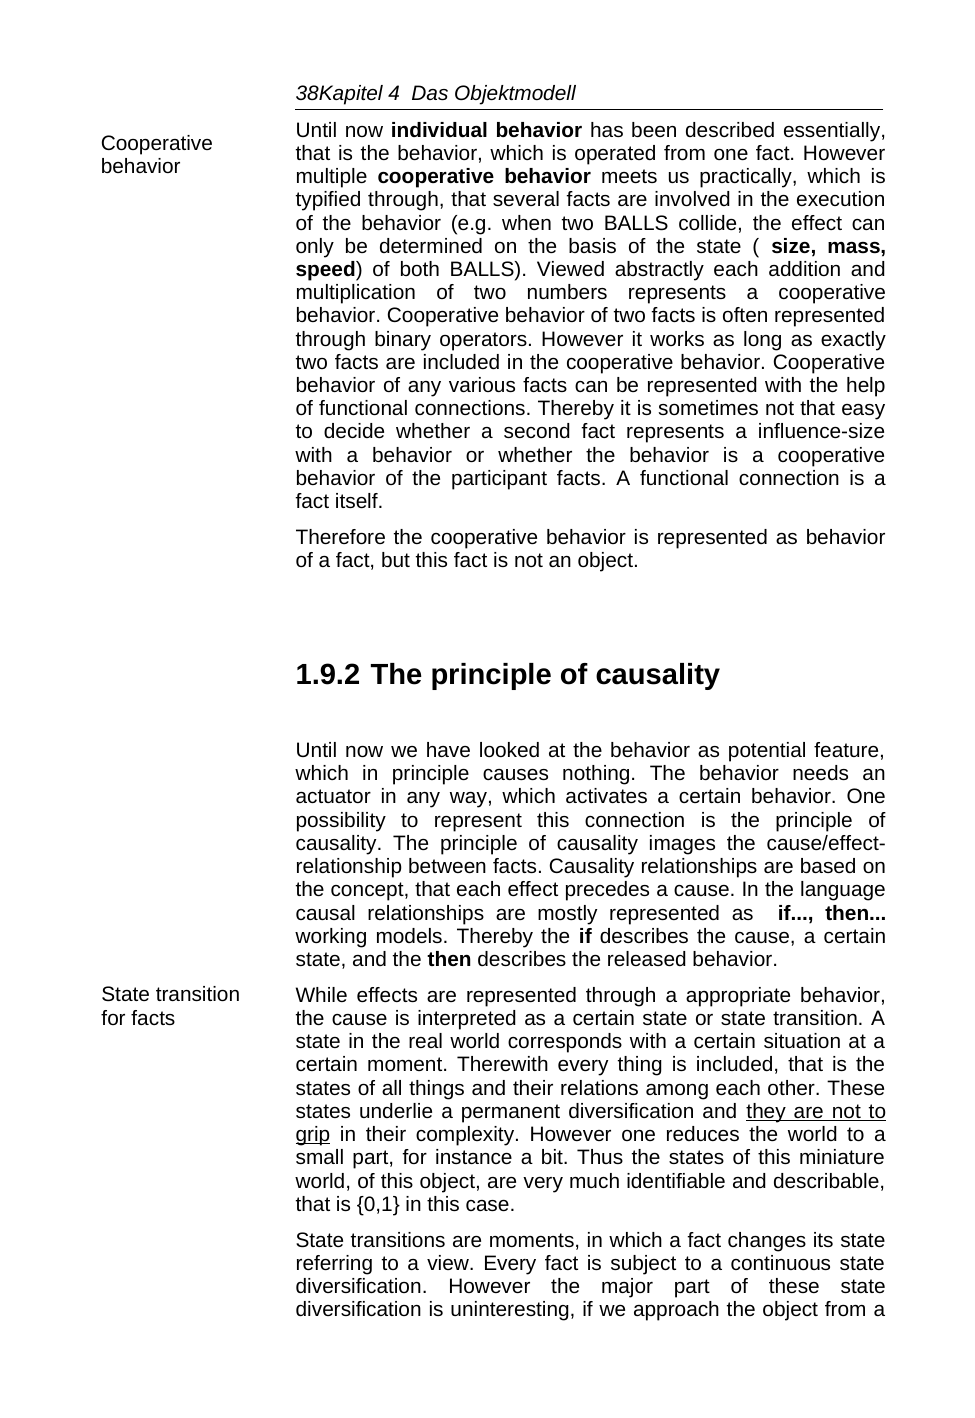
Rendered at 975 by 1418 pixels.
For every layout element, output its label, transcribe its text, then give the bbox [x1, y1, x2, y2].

text State transitions are moments, in which a fact changes its state referring to a view. Every fact is subject to a continuous state diversification. However the major part of these state diversification is uninteresting, if we approach the object from a [295, 1228, 886, 1321]
text State transition for facts [101, 983, 248, 1029]
text While effects are represented through a appropriate behavior, the cause is interpreted as a certain state or state transition. A state in the real world corresponds with a certain situation at a certain moment. Therewith every thing is included, that is the states of all things and their relations among each other. These states underlie a permanent diversification and they are not to grip in their complexity. However one reduces the world to a small part, for instance a bit. Thus the states of this miniature world, of this object, are very much identifiable and describable, that is {0,1} in this case. [295, 983, 886, 1216]
text Until now we have looked at the behavior as potential feature, which in principle causes nothing. The behavior needs an actuator in any way, which activates a certain behavior. One possibility to represent this connection is the principle of causality. The principle of causality images the cause/effect-relationship between facts. Causality relationships are based on the concept, that each effect precedes a cause. In the language causal relationships are mostly represented as if..., then... working models. Thereby the if describes the cause, a certain state, and the then describes the released behavior. [295, 738, 886, 971]
text Until now individual behavior has been described essentially, that is the behavior, which is operated from one fact. However multiple cooperative behavior meets us practically, which is typified through, that several facts are involved in the execution of the behavior (e.g. when two BALLS collide, the effect can only be determined on the basis of the state ( size, mass, speed) of both BALLS). Viewed abstractly each addition and multiplication of two numbers represents a cooperative behavior. Cooperative behavior of two facts is often represented through binary operators. However it works as long as exactly two facts are included in the cooperative behavior. Cooperative behavior of any various facts can be represented with the help of functional connections. Thereby it is sometimes not that easy to decide whether a second fact represents a influence-size with a behavior or whether the behavior is a cooperative behavior of the participant facts. A functional connection is a fact itself. [295, 118, 886, 513]
text Therefore the cooperative behavior is represented as behavior of a fact, but this fact is not an object. [295, 526, 886, 572]
subtitle The principle of causality [295, 658, 886, 690]
text Cooperative behavior [101, 131, 248, 178]
